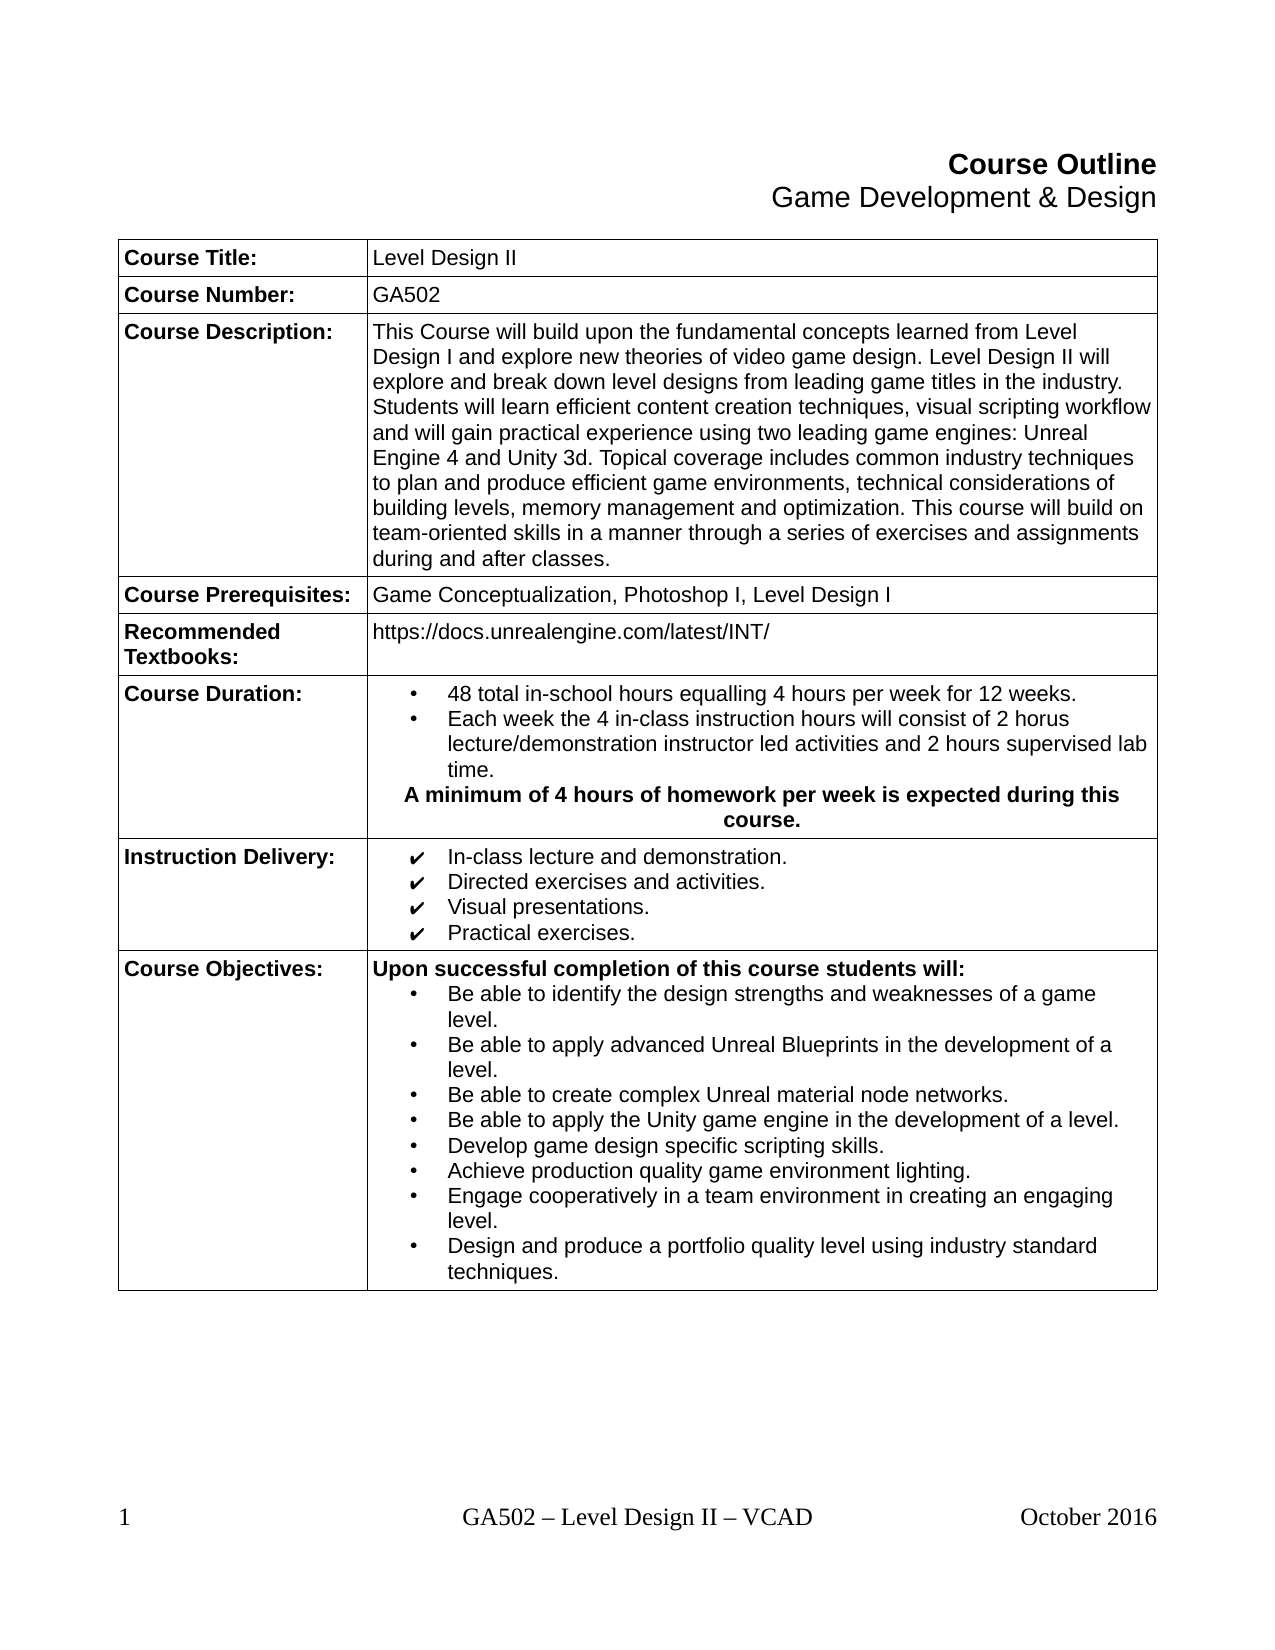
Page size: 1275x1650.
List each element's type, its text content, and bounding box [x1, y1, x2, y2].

table_cell Recommended Textbooks: [119, 614, 367, 675]
text Game Development & Design [118, 180, 1157, 214]
table_cell 48 total in-school hours equalling 4 hours per week for 12 weeks. Each week the 4 in-class instruction hours will consist of 2 horus lecture/demonstration instructor led activities and 2 hours supervised lab time. A minimum of 4 hours of homework per week is expected during this course. [368, 676, 1157, 838]
table_cell Course Description: [119, 314, 367, 576]
table_cell Instruction Delivery: [119, 839, 367, 950]
table_cell Course Number: [119, 277, 367, 313]
table_cell In-class lecture and demonstration. Directed exercises and activities. Visual presentations. Practical exercises. [368, 839, 1157, 950]
table_header Level Design II [368, 240, 1157, 276]
table_cell Course Prerequisites: [119, 577, 367, 613]
text Course Outline [118, 147, 1157, 180]
table_cell Course Objectives: [119, 951, 367, 1289]
table_cell This Course will build upon the fundamental concepts learned from Level Design I and explore new theories of video game design. Level Design II will explore and break down level designs from leading game titles in the industry. Students will learn efficient content creation techniques, visual scripting workflow and will gain practical experience using two leading game engines: Unreal Engine 4 and Unity 3d. Topical coverage includes common industry techniques to plan and produce efficient game environments, technical considerations of building levels, memory management and optimization. This course will build on team-oriented skills in a manner through a series of exercises and assignments during and after classes. [368, 314, 1157, 576]
table_cell GA502 [368, 277, 1157, 313]
table_cell Course Duration: [119, 676, 367, 838]
table_cell Game Conceptualization, Photoshop I, Level Design I [368, 577, 1157, 613]
table_cell https://docs.unrealengine.com/latest/INT/ [368, 614, 1157, 675]
table_header Course Title: [119, 240, 367, 276]
table_cell Upon successful completion of this course students will: Be able to identify the design strengths and weaknesses of a game level. Be able to apply advanced Unreal Blueprints in the development of a level. Be able to create complex Unreal material node networks. Be able to apply the Unity game engine in the development of a level. Develop game design specific scripting skills. Achieve production quality game environment lighting. Engage cooperatively in a team environment in creating an engaging level. Design and produce a portfolio quality level using industry standard techniques. [368, 951, 1157, 1289]
